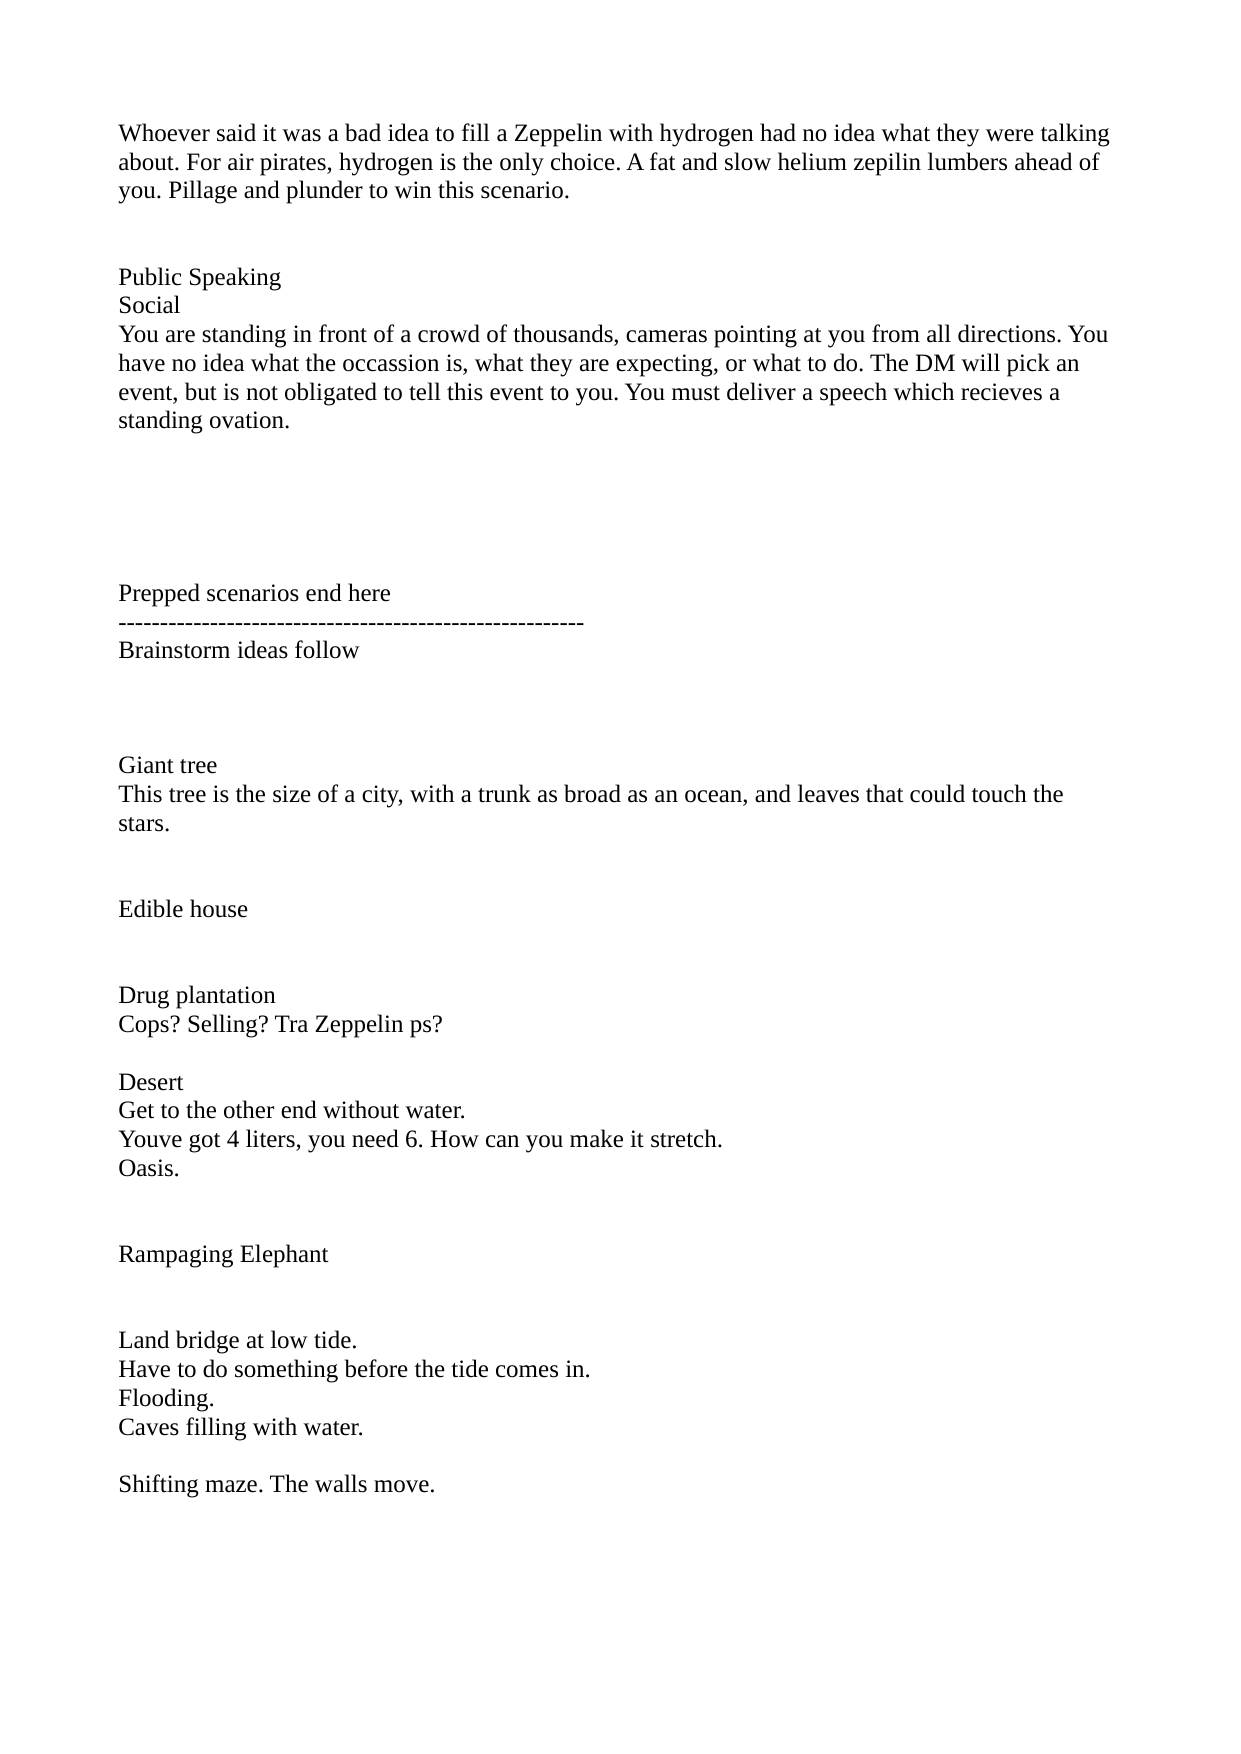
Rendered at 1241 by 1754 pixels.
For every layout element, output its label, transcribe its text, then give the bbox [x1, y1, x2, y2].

text Social [118, 291, 1122, 319]
text Desert [118, 1067, 1122, 1096]
text Get to the other end without water. [118, 1096, 1122, 1124]
text Flooding. [118, 1383, 1122, 1412]
text Caves filling with water. [118, 1412, 1122, 1441]
text -------------------------------------------------------- [118, 607, 1122, 636]
text Public Speaking [118, 262, 1122, 291]
text Giant tree [118, 751, 1122, 779]
text Cops? Selling? Tra Zeppelin ps? [118, 1009, 1122, 1038]
text Have to do something before the tide comes in. [118, 1354, 1122, 1383]
text Drug plantation [118, 981, 1122, 1009]
text Whoever said it was a bad idea to fill a Zeppelin with hydrogen had no idea what they were talking about. For air pirates, hydrogen is the only choice. A fat and slow helium zepilin lumbers ahead of you. Pillage and plunder to win this scenario. [118, 118, 1122, 204]
text Land bridge at low tide. [118, 1326, 1122, 1354]
text Youve got 4 liters, you need 6. How can you make it stretch. [118, 1124, 1122, 1153]
text Edible house [118, 894, 1122, 923]
text This tree is the size of a city, with a trunk as broad as an ocean, and leaves that could touch the stars. [118, 779, 1122, 837]
text Prepped scenarios end here [118, 578, 1122, 607]
text You are standing in front of a crowd of thousands, cameras pointing at you from all directions. You have no idea what the occassion is, what they are expecting, or what to do. The DM will pick an event, but is not obligated to tell this event to you. You must deliver a speech which recieves a standing ovation. [118, 319, 1122, 434]
text Brainstorm ideas follow [118, 636, 1122, 664]
text Rampaging Elephant [118, 1239, 1122, 1268]
text Oasis. [118, 1153, 1122, 1182]
text Shifting maze. The walls move. [118, 1469, 1122, 1498]
